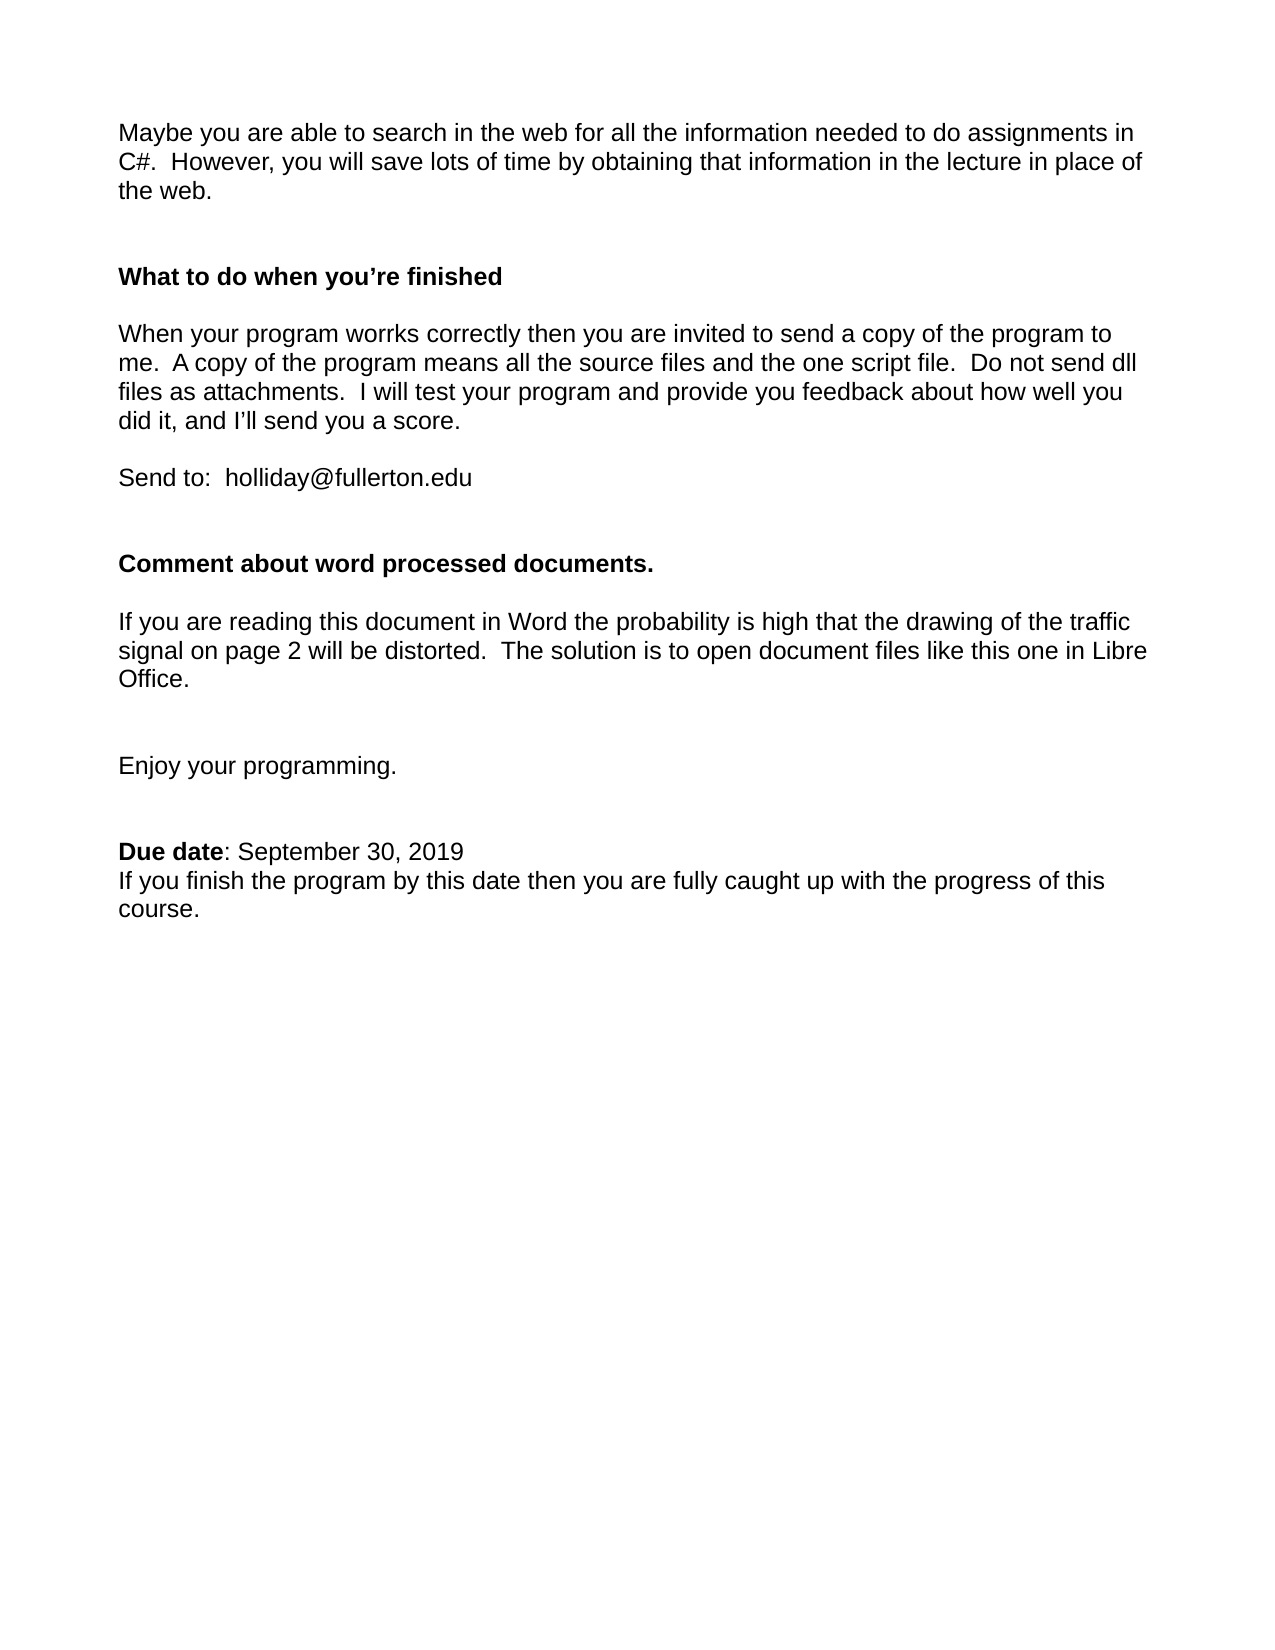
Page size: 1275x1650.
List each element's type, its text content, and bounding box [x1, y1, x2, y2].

text When your program worrks correctly then you are invited to send a copy of the program to me. A copy of the program means all the source files and the one script file. Do not send dll files as attachments. I will test your program and provide you feedback about how well you did it, and I’ll send you a score. [118, 319, 1157, 434]
text If you are reading this document in Word the probability is high that the drawing of the traffic signal on page 2 will be distorted. The solution is to open document files like this one in Libre Office. [118, 607, 1157, 693]
text Comment about word processed documents. [118, 549, 1157, 578]
text Send to: holliday@fullerton.edu [118, 463, 1157, 492]
text What to do when you’re finished [118, 262, 1157, 291]
text If you finish the program by this date then you are fully caught up with the progress of this course. [118, 866, 1157, 923]
text Enjoy your programming. [118, 751, 1157, 779]
text Due date: September 30, 2019 [118, 837, 1157, 866]
text Maybe you are able to search in the web for all the information needed to do assignments in C#. However, you will save lots of time by obtaining that information in the lecture in place of the web. [118, 118, 1157, 204]
